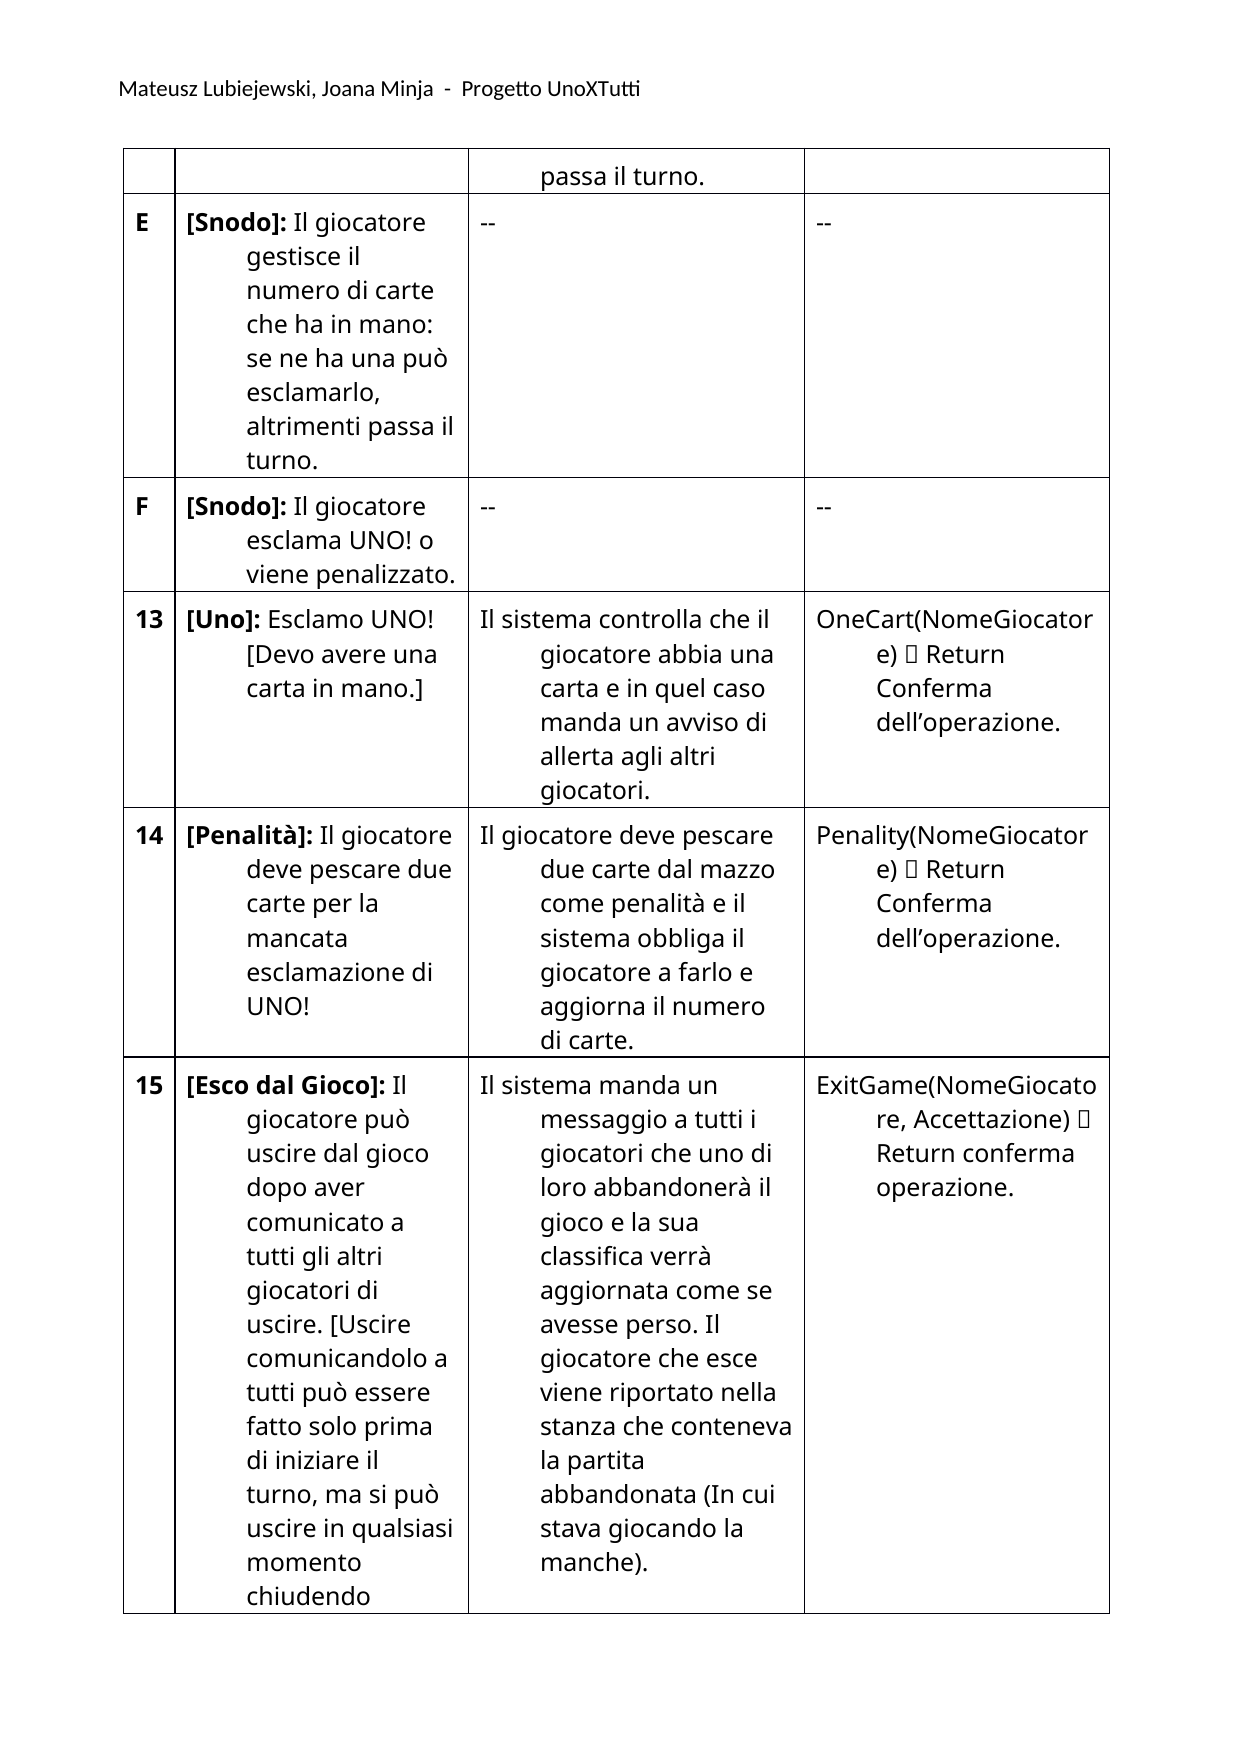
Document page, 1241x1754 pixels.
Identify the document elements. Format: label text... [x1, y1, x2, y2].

table_cell [Esco dal Gioco]: Il giocatore può uscire dal gioco dopo aver comunicato a tutti gli altri giocatori di uscire. [Uscire comunicandolo a tutti può essere fatto solo prima di iniziare il turno, ma si può uscire in qualsiasi momento chiudendo [176, 1058, 468, 1613]
table_cell -- [469, 478, 804, 591]
table_cell [805, 149, 1109, 193]
table_cell [124, 149, 174, 193]
table_cell Penality(NomeGiocatore)  Return Conferma dell’operazione. [805, 808, 1109, 1056]
table_cell 14 [124, 808, 174, 1056]
table_cell -- [805, 194, 1109, 477]
table_cell -- [469, 194, 804, 477]
table_cell 15 [124, 1058, 174, 1613]
table_cell passa il turno. [469, 149, 804, 193]
table_cell [176, 149, 468, 193]
table_cell 13 [124, 592, 174, 807]
table_cell [Snodo]: Il giocatore gestisce il numero di carte che ha in mano: se ne ha una può esclamarlo, altrimenti passa il turno. [176, 194, 468, 477]
table_cell F [124, 478, 174, 591]
table_cell [Penalità]: Il giocatore deve pescare due carte per la mancata esclamazione di UNO! [176, 808, 468, 1056]
table_cell [Uno]: Esclamo UNO! [Devo avere una carta in mano.] [176, 592, 468, 807]
table_cell -- [805, 478, 1109, 591]
table_cell [Snodo]: Il giocatore esclama UNO! o viene penalizzato. [176, 478, 468, 591]
table_cell E [124, 194, 174, 477]
table_cell Il giocatore deve pescare due carte dal mazzo come penalità e il sistema obbliga il giocatore a farlo e aggiorna il numero di carte. [469, 808, 804, 1056]
table_cell Il sistema controlla che il giocatore abbia una carta e in quel caso manda un avviso di allerta agli altri giocatori. [469, 592, 804, 807]
table_cell OneCart(NomeGiocatore)  Return Conferma dell’operazione. [805, 592, 1109, 807]
table_cell Il sistema manda un messaggio a tutti i giocatori che uno di loro abbandonerà il gioco e la sua classifica verrà aggiornata come se avesse perso. Il giocatore che esce viene riportato nella stanza che conteneva la partita abbandonata (In cui stava giocando la manche). [469, 1058, 804, 1613]
table_cell ExitGame(NomeGiocatore, Accettazione)  Return conferma operazione. [805, 1058, 1109, 1613]
